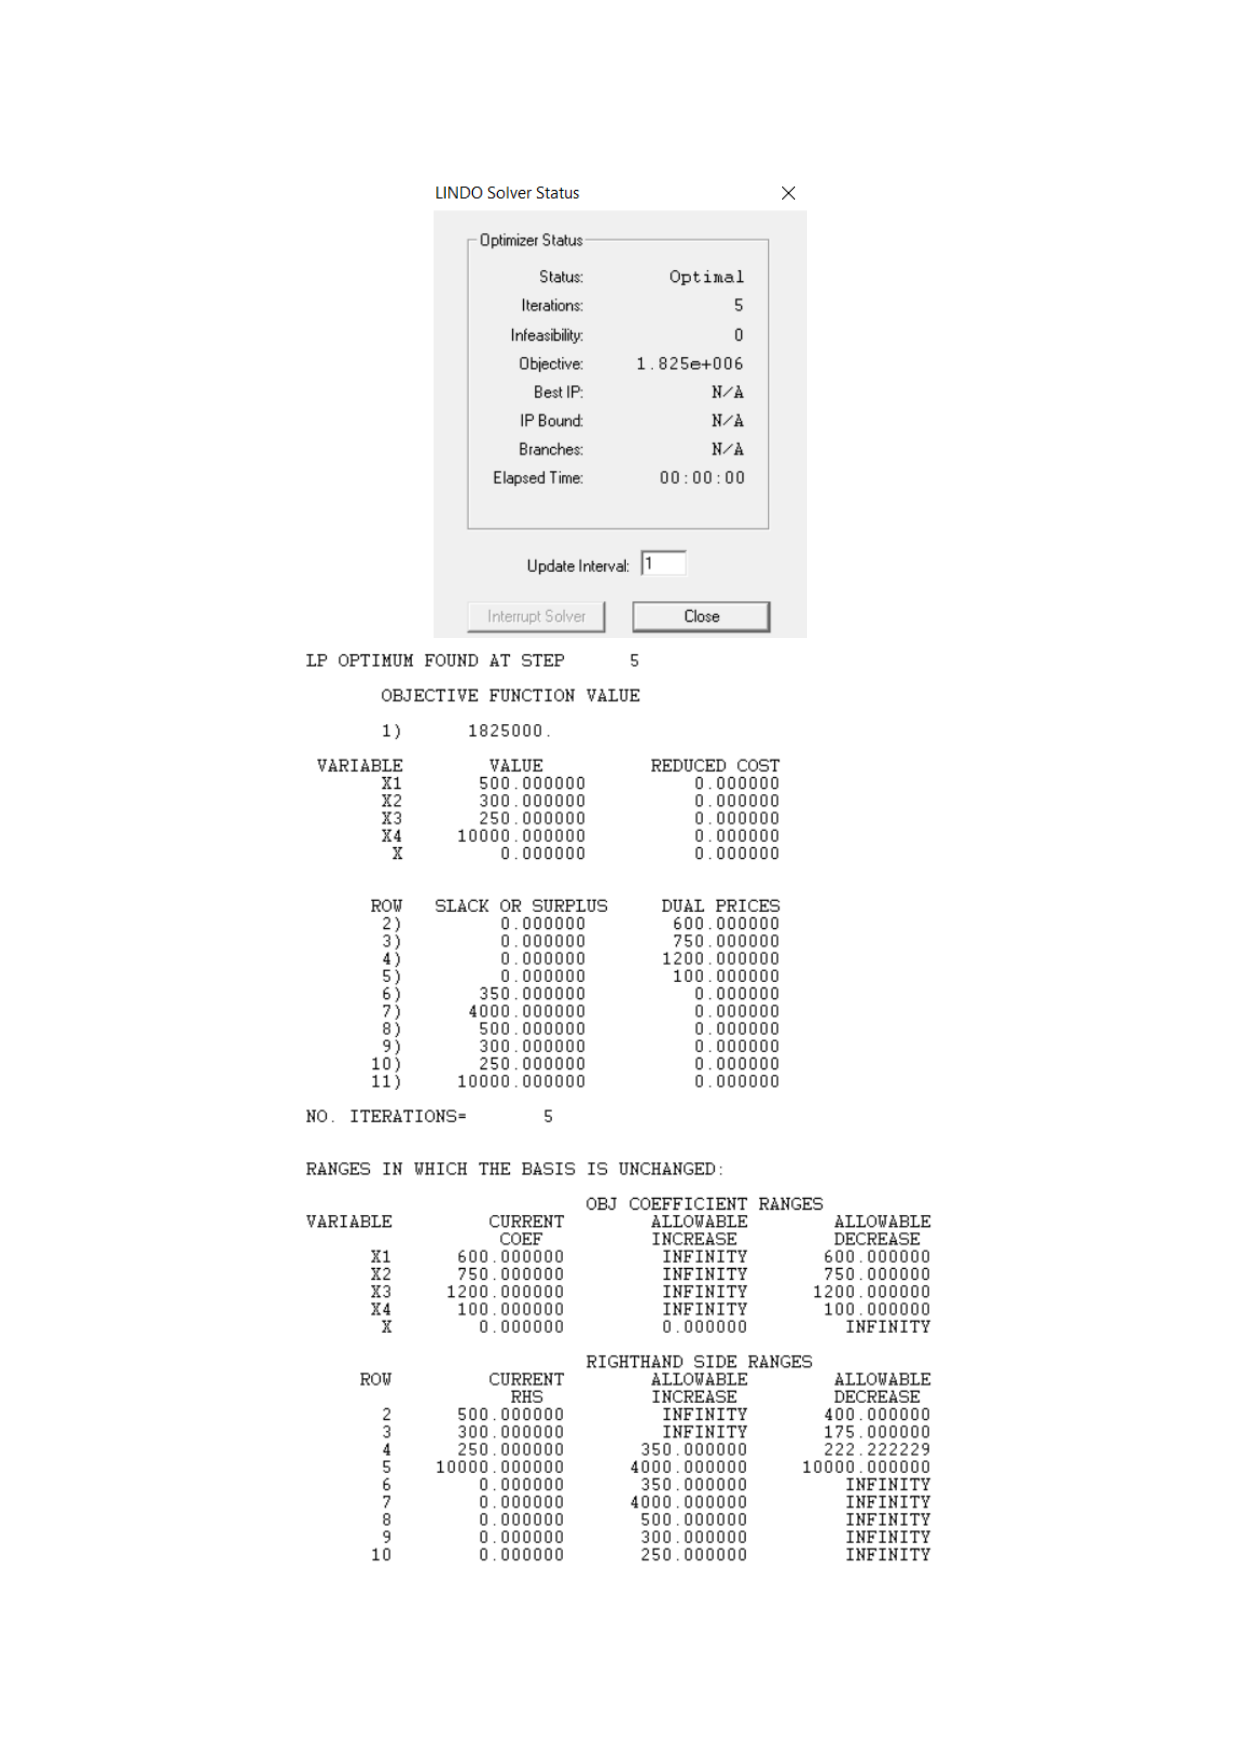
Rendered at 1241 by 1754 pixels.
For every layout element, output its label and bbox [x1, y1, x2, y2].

picture [433, 179, 807, 638]
picture [301, 641, 939, 1568]
